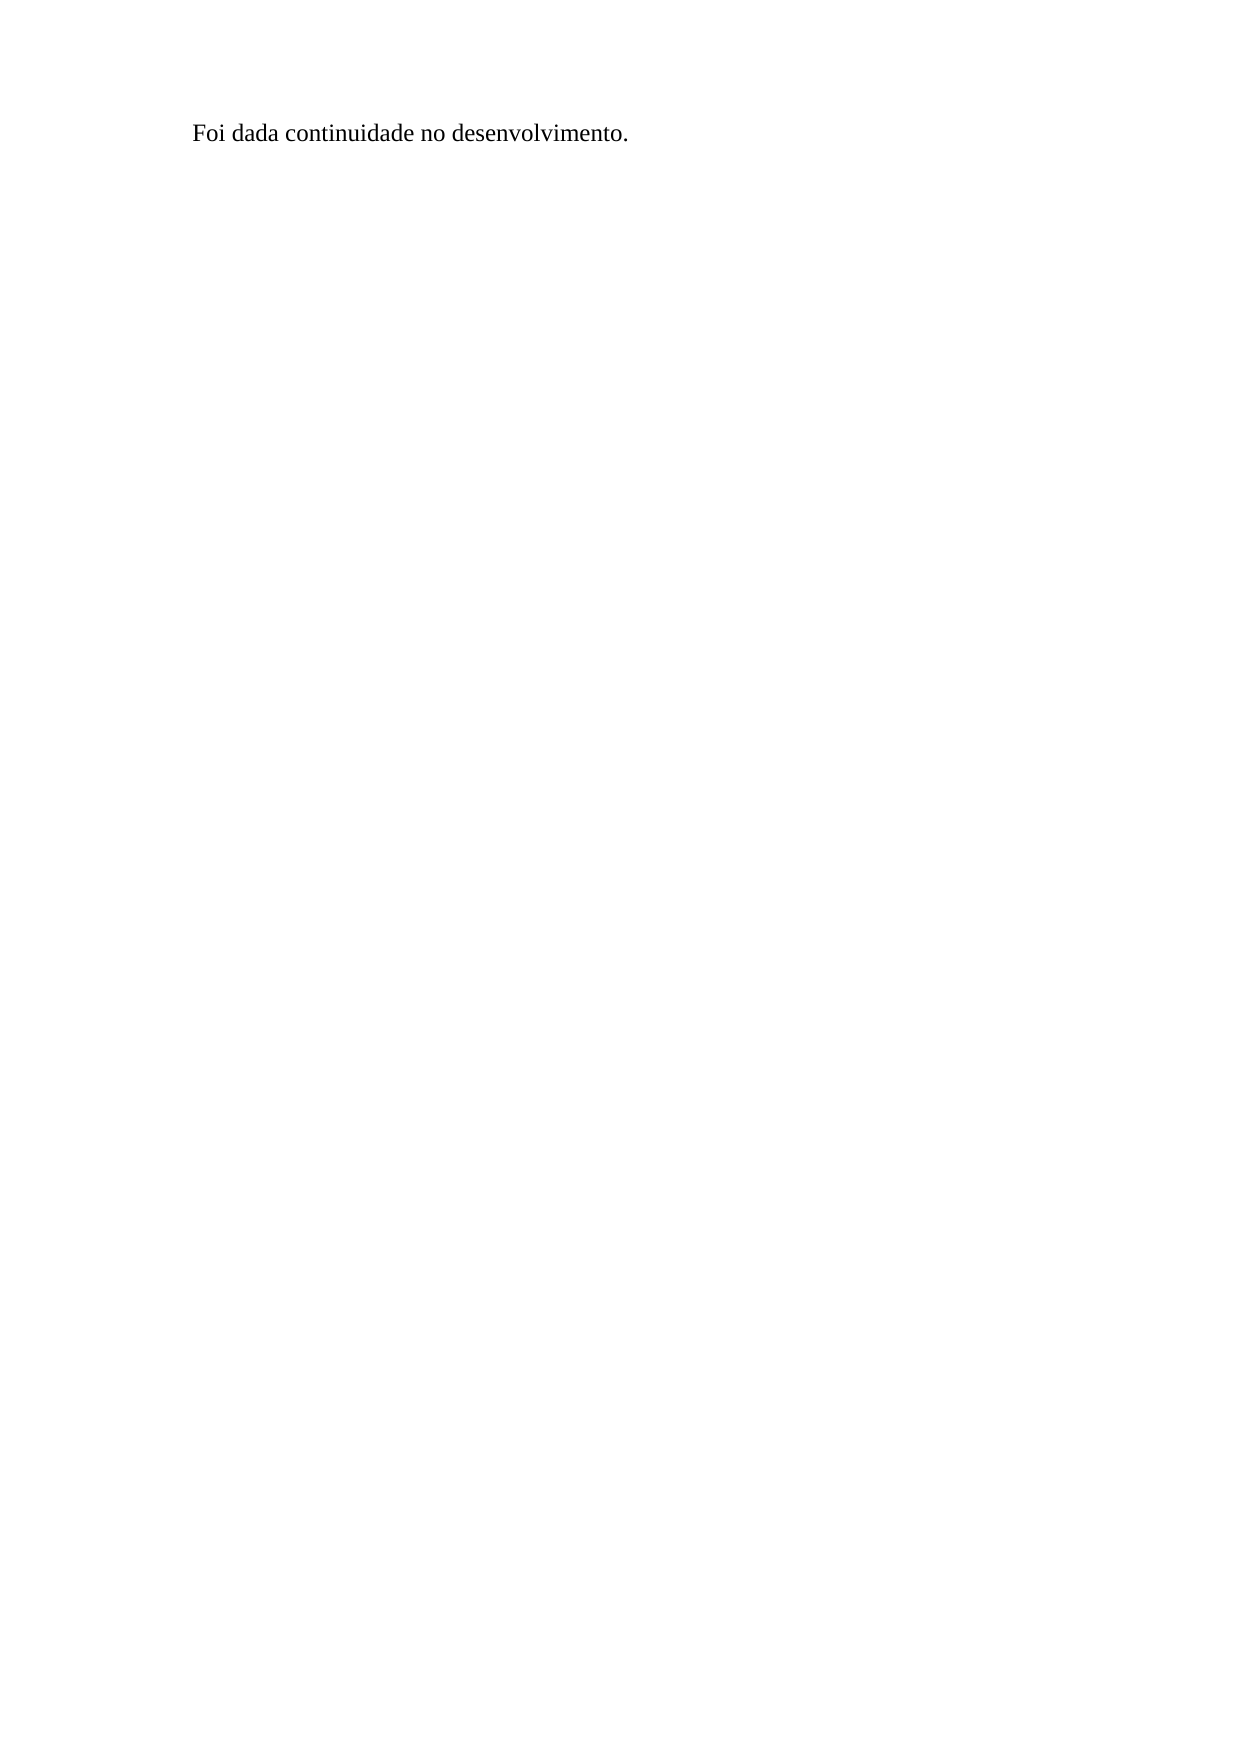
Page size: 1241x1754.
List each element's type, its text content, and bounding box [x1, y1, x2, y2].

text Foi dada continuidade no desenvolvimento. [118, 118, 1122, 147]
